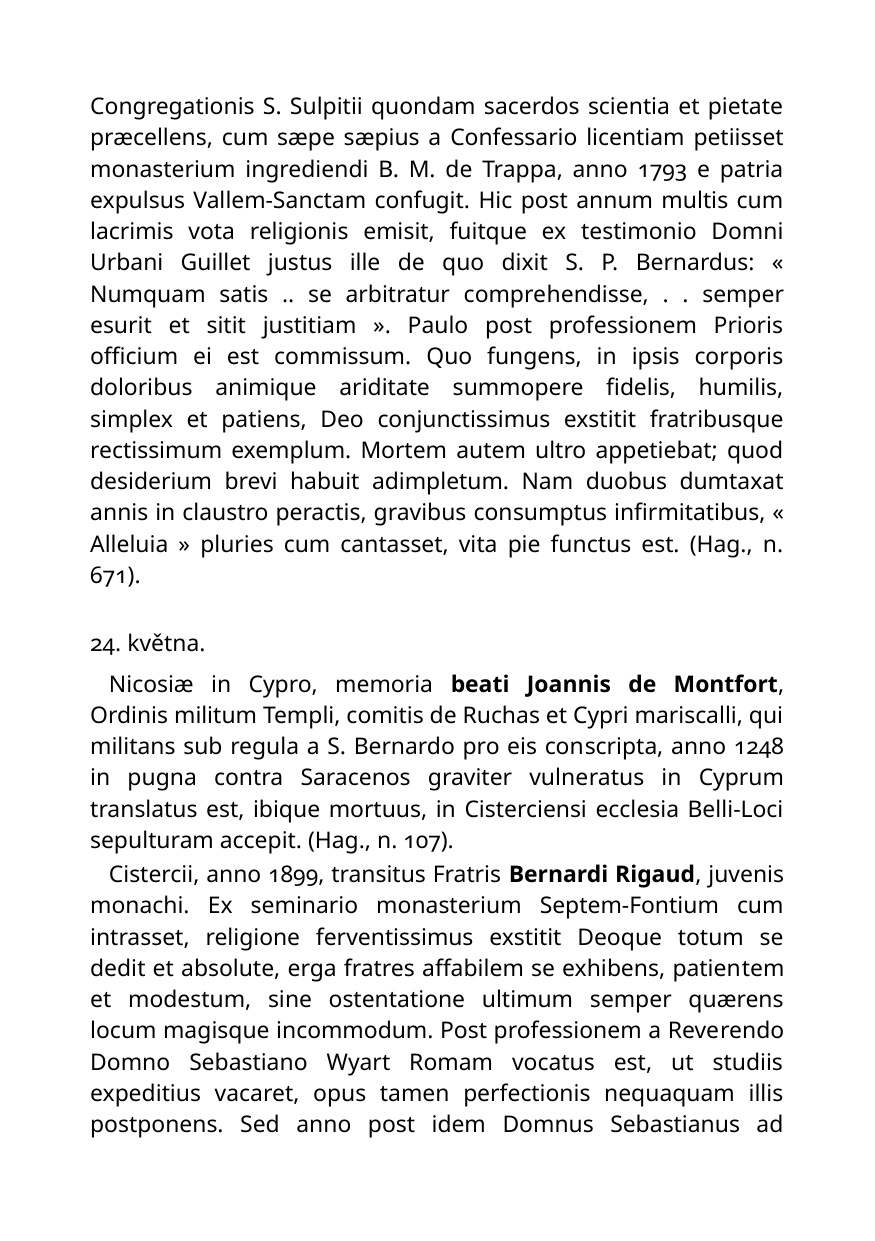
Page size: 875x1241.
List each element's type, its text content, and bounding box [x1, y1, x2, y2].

text Congregationis S. Sulpitii quondam sacerdos scientia et pietate præcellens, cum sæpe sæpius a Confessario licentiam petiisset monasterium ingrediendi B. M. de Trappa, anno 1793 e patria expulsus Vallem-Sanctam confugit. Hic post annum multis cum lacrimis vota religionis emisit, fuitque ex testimonio Domni Urbani Guillet justus ille de quo dixit S. P. Bernardus: « Numquam satis .. se arbitratur compre­hendisse, . . semper esurit et sitit justitiam ». Paulo post professionem Prioris officium ei est commissum. Quo fungens, in ipsis corporis doloribus animique ariditate summopere fidelis, humilis, simplex et patiens, Deo conjunctissimus exstitit fratribusque rectissimum exemplum. Mortem autem ultro appetiebat; quod desiderium brevi habuit adimpletum. Nam duobus dumtaxat annis in claustro peractis, gravibus con­sumptus infirmitatibus, « Alleluia » pluries cum cantasset, vita pie functus est. (Hag., n. 671). [90, 90, 784, 590]
text Cistercii, anno 1899, transitus Fratris Bernardi Rigaud, juvenis monachi. Ex seminario monasterium Septem-Fontium cum intrasset, religione ferventissimus exstitit Deoque totum se dedit et absolute, erga fratres affabilem se exhibens, patien­tem et modestum, sine ostentatione ultimum semper quærens locum magisque incommodum. Post professionem a Reve­rendo Domno Sebastiano Wyart Romam vocatus est, ut studiis expeditius vacaret, opus tamen perfectionis nequaquam illis postponens. Sed anno post idem Domnus Sebastianus ad [90, 858, 784, 1139]
text 24. května. [90, 627, 784, 658]
text Nicosiæ in Cypro, memoria beati Joannis de Montfort, Ordinis militum Templi, comitis de Ruchas et Cypri mariscalli, qui militans sub regula a S. Bernardo pro eis con­scripta, anno 1248 in pugna contra Saracenos graviter vulne­ratus in Cyprum translatus est, ibique mortuus, in Cisterciensi ecclesia Belli-Loci sepulturam accepit. (Hag., n. 107). [90, 667, 784, 855]
